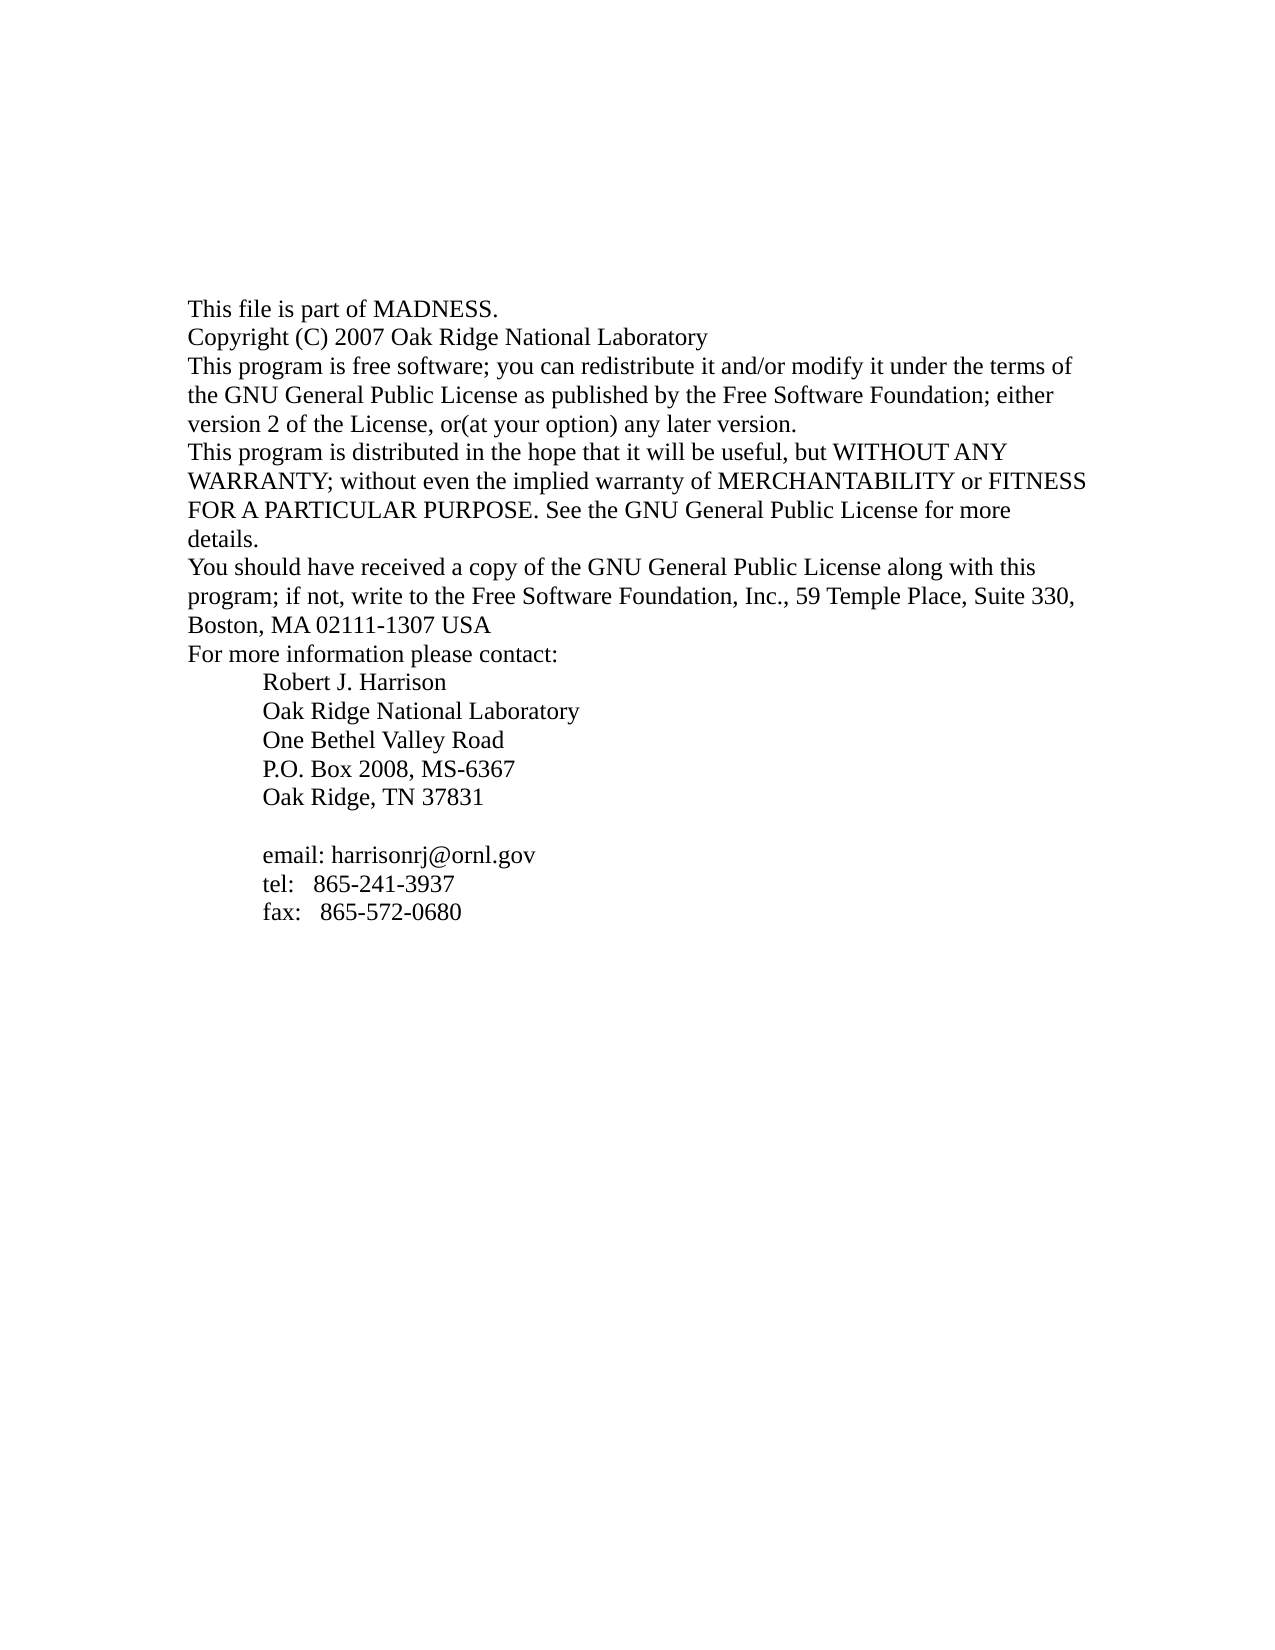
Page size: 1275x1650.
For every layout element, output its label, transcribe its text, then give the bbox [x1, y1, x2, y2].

text One Bethel Valley Road [262, 725, 1087, 754]
text You should have received a copy of the GNU General Public License along with this program; if not, write to the Free Software Foundation, Inc., 59 Temple Place, Suite 330, Boston, MA 02111-1307 USA [187, 552, 1087, 639]
text tel: 865-241-3937 [262, 869, 1087, 897]
text Copyright (C) 2007 Oak Ridge National Laboratory [187, 322, 1087, 351]
text P.O. Box 2008, MS-6367 [262, 754, 1087, 782]
text Oak Ridge, TN 37831 [262, 782, 1087, 811]
text For more information please contact: [187, 639, 1087, 667]
text Robert J. Harrison [262, 667, 1087, 696]
text email: harrisonrj@ornl.gov [262, 840, 1087, 869]
text This program is distributed in the hope that it will be useful, but WITHOUT ANY WARRANTY; without even the implied warranty of MERCHANTABILITY or FITNESS FOR A PARTICULAR PURPOSE. See the GNU General Public License for more details. [187, 437, 1087, 552]
text This program is free software; you can redistribute it and/or modify it under the terms of the GNU General Public License as published by the Free Software Foundation; either version 2 of the License, or(at your option) any later version. [187, 351, 1087, 437]
text This file is part of MADNESS. [187, 294, 1087, 322]
text fax: 865-572-0680 [262, 897, 1087, 926]
text Oak Ridge National Laboratory [262, 696, 1087, 725]
